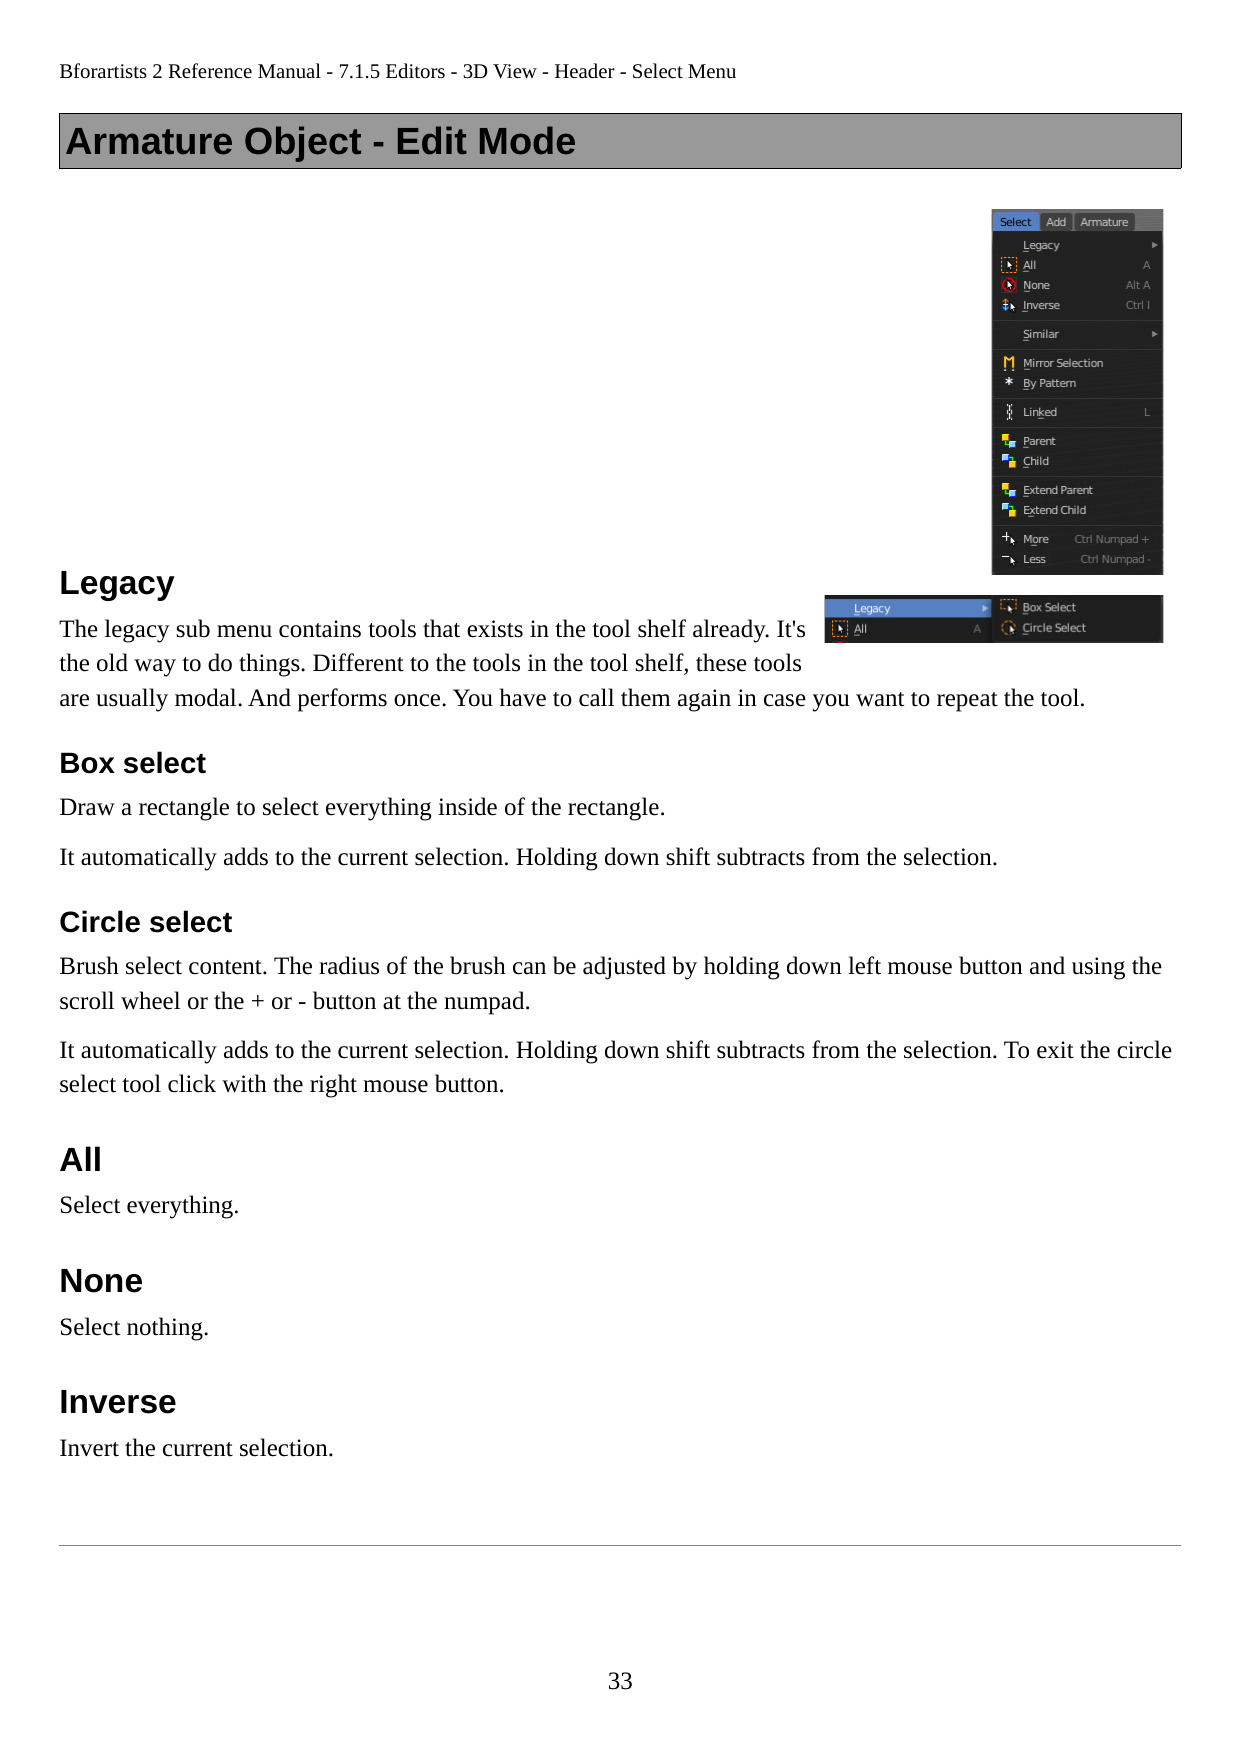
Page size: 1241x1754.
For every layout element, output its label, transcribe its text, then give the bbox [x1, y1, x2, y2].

picture [991, 209, 1164, 575]
text Select everything. [59, 1191, 1181, 1219]
subtitle None [59, 1260, 1181, 1299]
subtitle Legacy [59, 562, 1181, 601]
subtitle Box select [59, 746, 1181, 780]
text It automatically adds to the current selection. Holding down shift subtracts from the selection. To exit the circle select tool click with the right mouse button. [59, 1035, 1181, 1098]
text Brush select content. The radius of the brush can be adjusted by holding down left mouse button and using the scroll wheel or the + or - button at the numpad. [59, 951, 1181, 1015]
text Invert the current selection. [59, 1433, 1181, 1461]
subtitle Inverse [59, 1381, 1181, 1420]
text It automatically adds to the current selection. Holding down shift subtracts from the selection. [59, 842, 1181, 870]
text Select nothing. [59, 1312, 1181, 1340]
text Draw a rectangle to select everything inside of the rectangle. [59, 792, 1181, 821]
text The legacy sub menu contains tools that exists in the tool shelf already. It's the old way to do things. Different to the tools in the tool shelf, these tools are usually modal. And performs once. You have to call them again in case you want to repeat the tool. [59, 614, 1181, 711]
subtitle Circle select [59, 905, 1181, 939]
table_header Armature Object - Edit Mode [60, 114, 1181, 168]
subtitle All [59, 1139, 1181, 1178]
picture [824, 595, 1164, 643]
